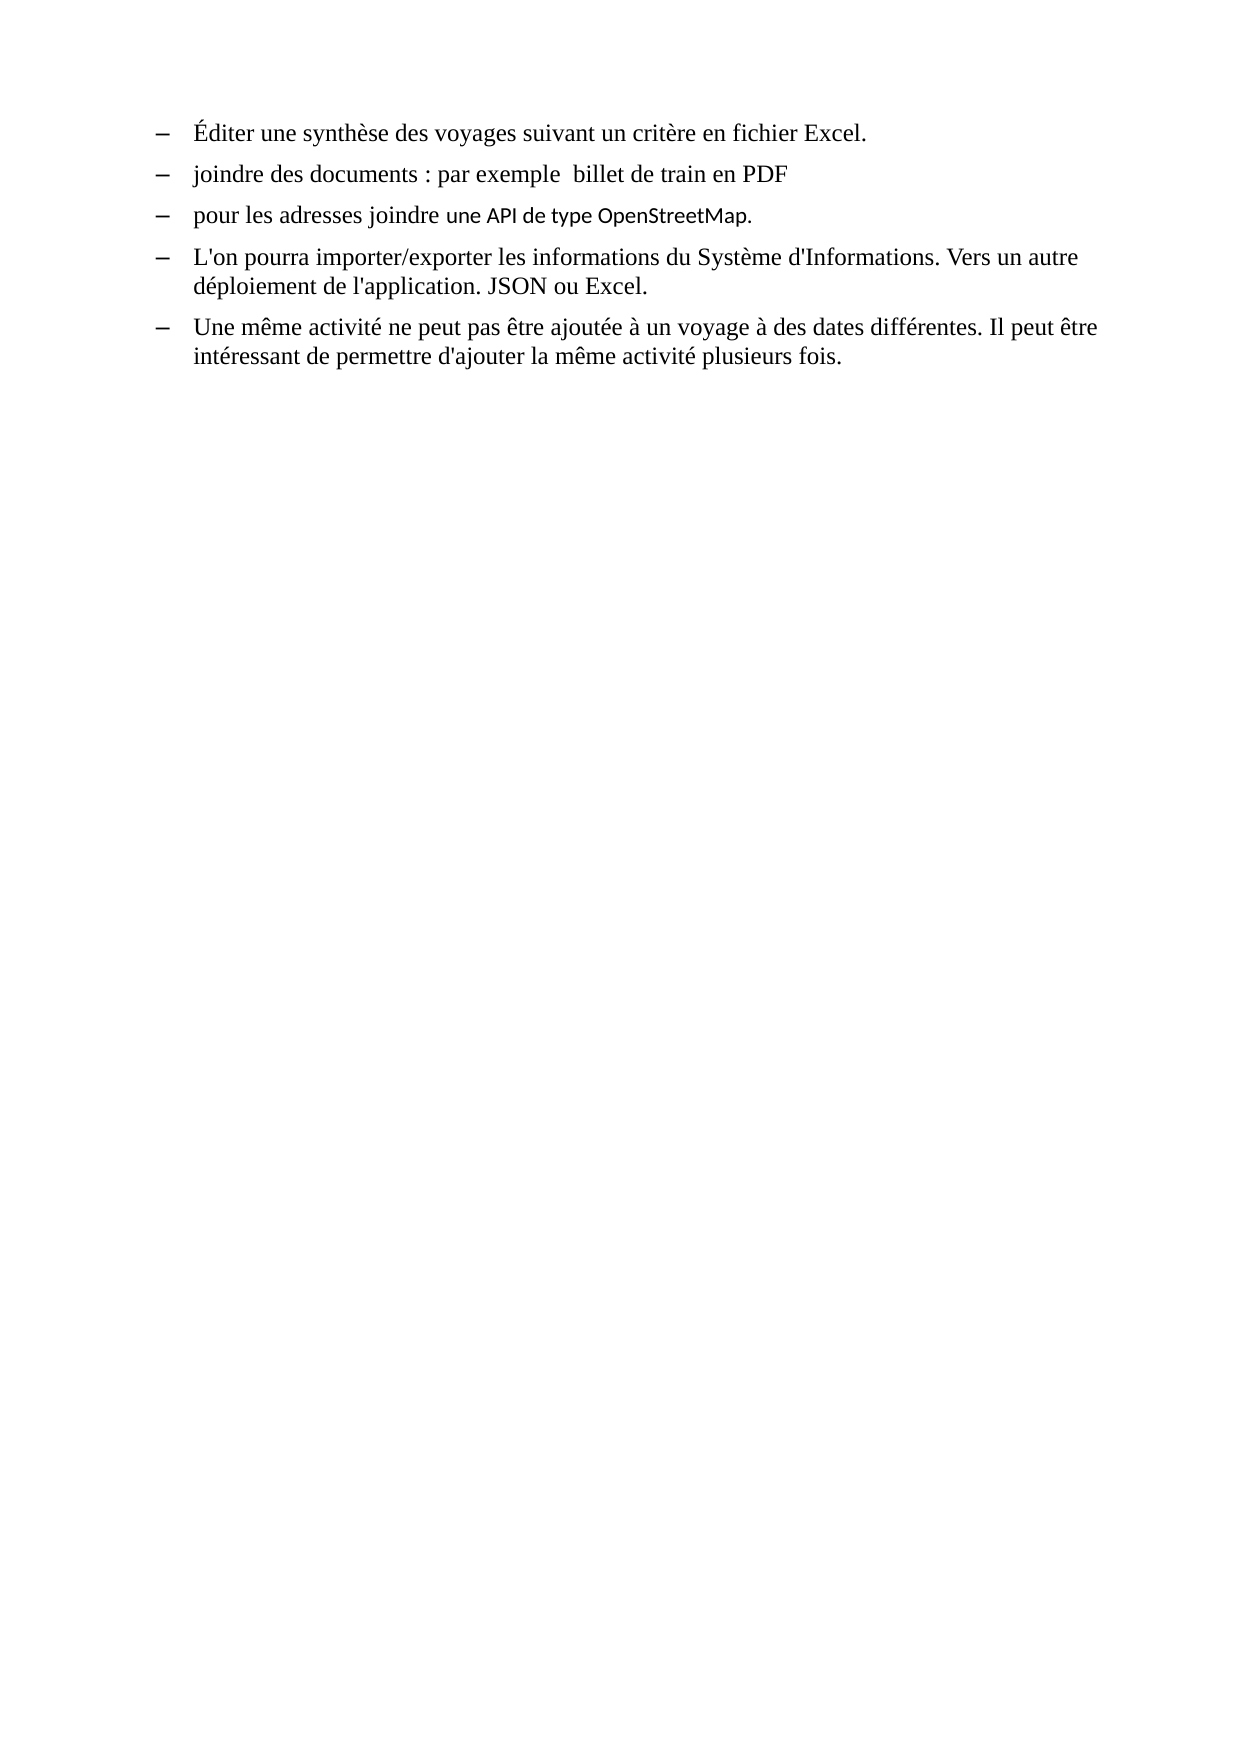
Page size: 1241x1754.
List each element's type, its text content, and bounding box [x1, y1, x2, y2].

list L'on pourra importer/exporter les informations du Système d'Informations. Vers un autre déploiement de l'application. JSON ou Excel. [156, 242, 1122, 300]
list Une même activité ne peut pas être ajoutée à un voyage à des dates différentes. Il peut être intéressant de permettre d'ajouter la même activité plusieurs fois. [156, 312, 1122, 370]
list Éditer une synthèse des voyages suivant un critère en fichier Excel. [156, 118, 1122, 147]
list joindre des documents : par exemple billet de train en PDF [156, 159, 1122, 188]
list pour les adresses joindre une API de type OpenStreetMap. [156, 201, 1122, 230]
